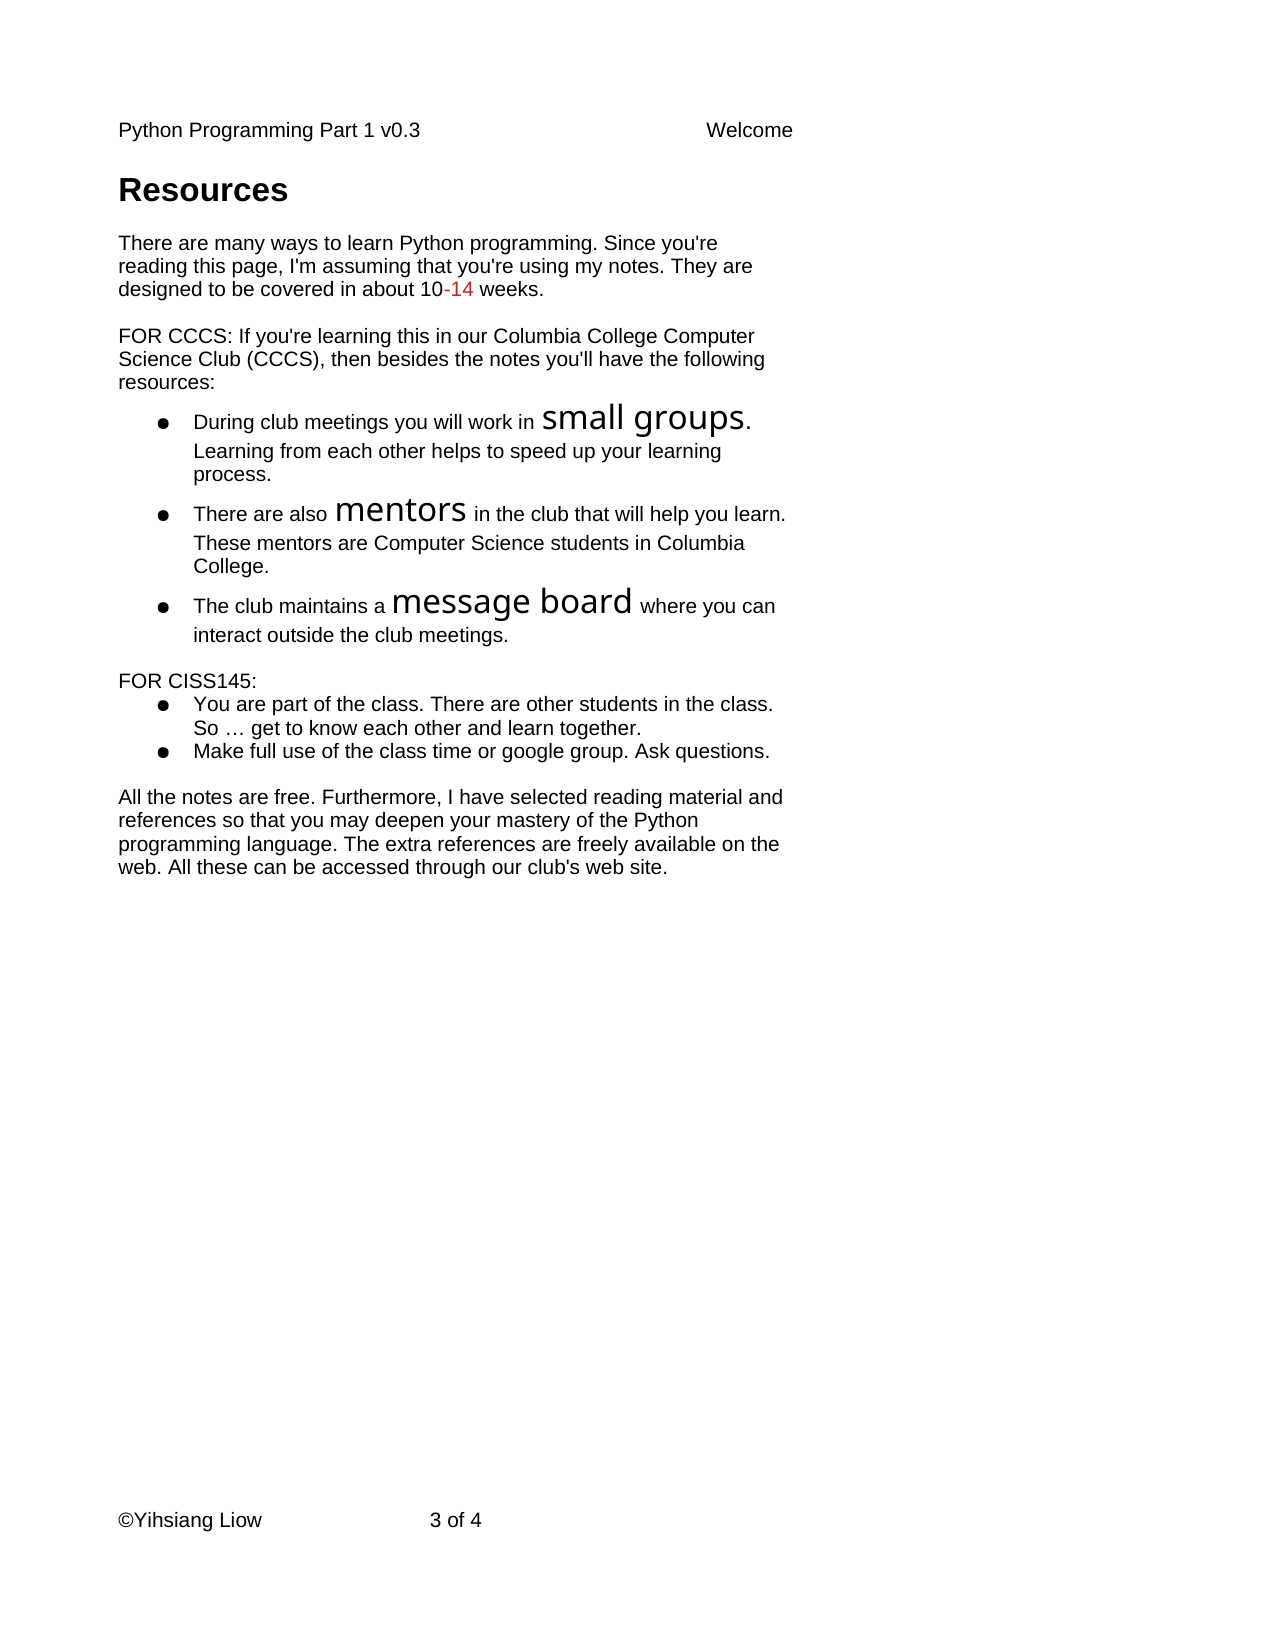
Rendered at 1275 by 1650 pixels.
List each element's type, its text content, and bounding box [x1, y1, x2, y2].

text FOR CCCS: If you're learning this in our Columbia College Computer Science Club (CCCS), then besides the notes you'll have the following resources: [118, 324, 793, 394]
list You are part of the class. There are other students in the class. So … get to know each other and learn together. [156, 693, 793, 739]
list Make full use of the class time or google group. Ask questions. [156, 739, 793, 762]
list There are also mentors in the club that will help you learn. These mentors are Computer Science students in Columbia College. [156, 486, 793, 578]
list During club meetings you will work in small groups. Learning from each other helps to speed up your learning process. [156, 394, 793, 486]
text There are many ways to learn Python programming. Since you're reading this page, I'm assuming that you're using my notes. They are designed to be covered in about 10-14 weeks. [118, 231, 793, 301]
list The club maintains a message board where you can interact outside the club meetings. [156, 578, 793, 646]
text All the notes are free. Furthermore, I have selected reading material and references so that you may deepen your mastery of the Python programming language. The extra references are freely available on the web. All these can be accessed through our club's web site. [118, 786, 793, 879]
text FOR CISS145: [118, 669, 793, 693]
text Resources [118, 171, 793, 208]
